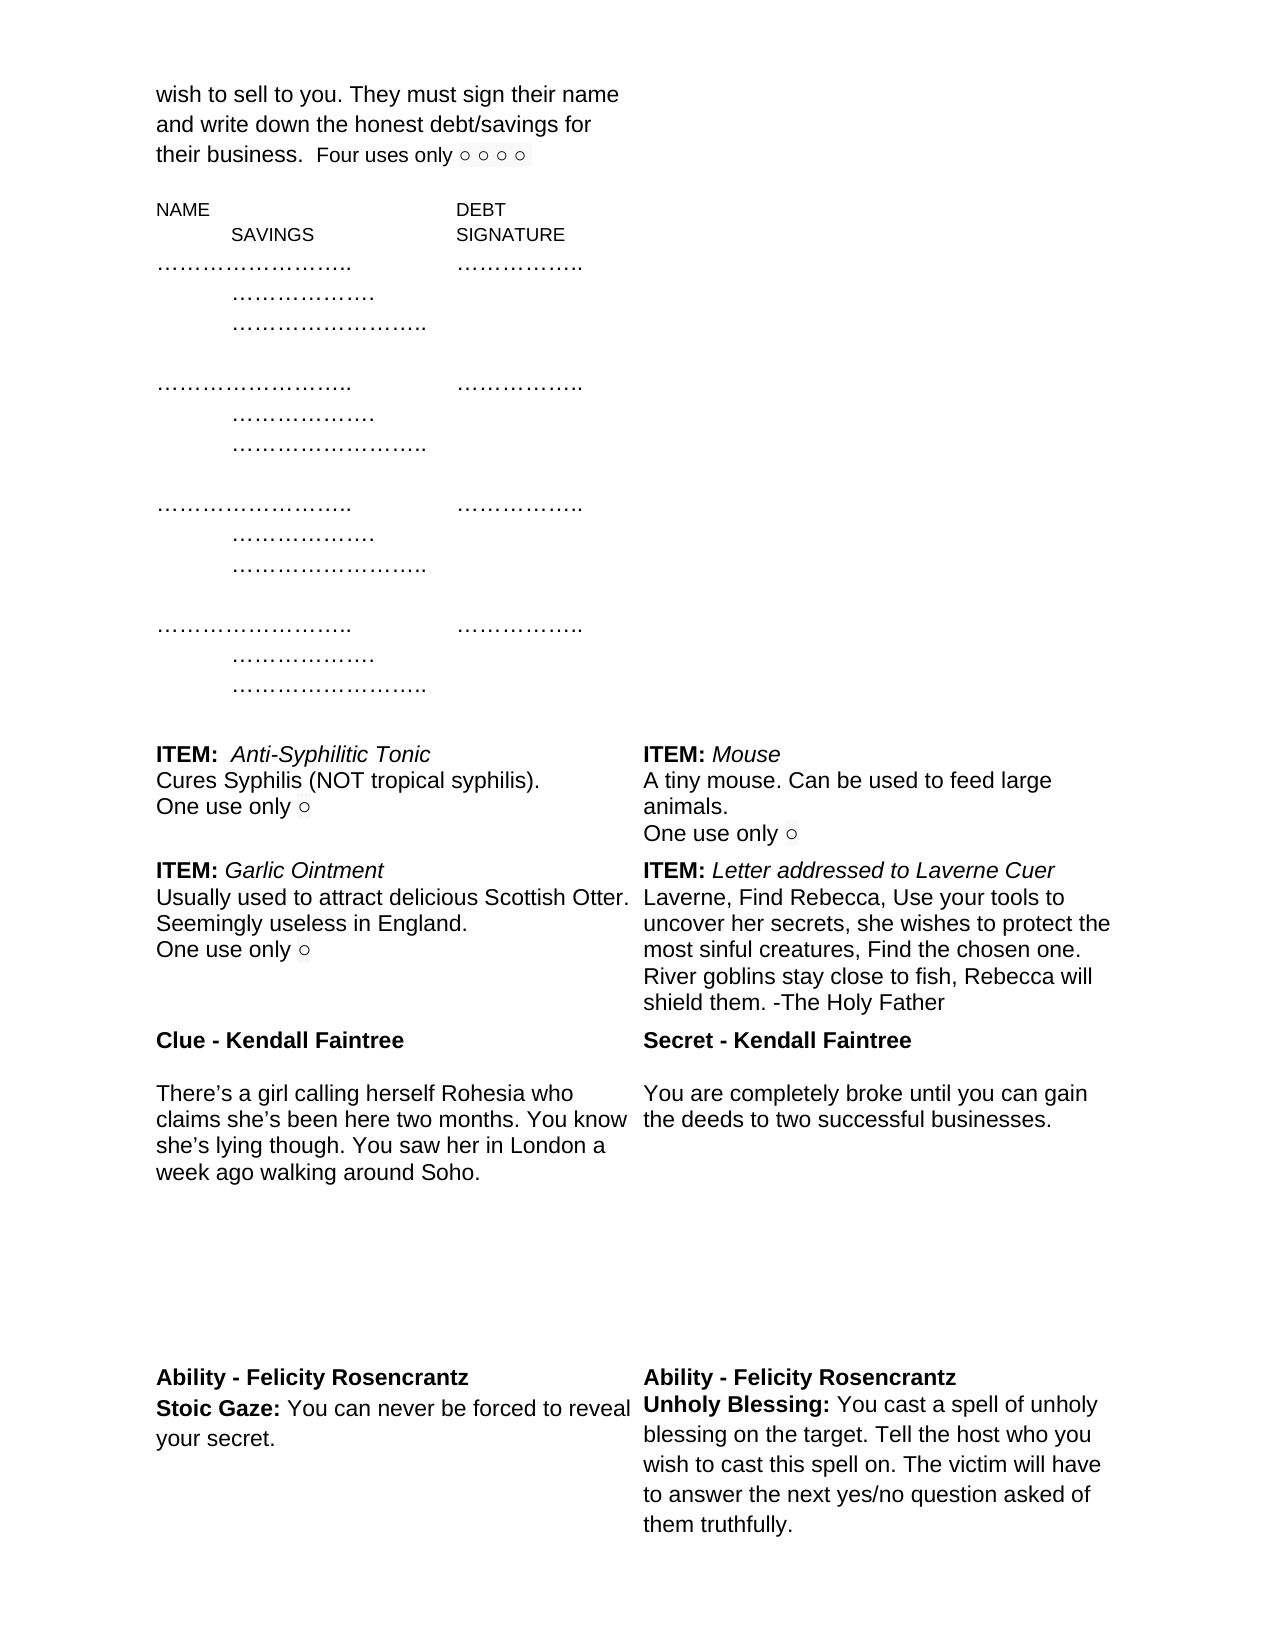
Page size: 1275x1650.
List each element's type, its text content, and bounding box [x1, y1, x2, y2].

table_cell ITEM: Mouse A tiny mouse. Can be used to feed large animals. One use only ○ [638, 735, 1125, 852]
table_cell Secret - Kendall Faintree You are completely broke until you can gain the deeds to two successful businesses. [638, 1021, 1125, 1191]
table_header Ability - Felicity Rosencrantz Unholy Blessing: You cast a spell of unholy blessing on the target. Tell the host who you wish to cast this spell on. The victim will have to answer the next yes/no question asked of them truthfully. [638, 1359, 1125, 1547]
table_cell ITEM: Anti-Syphilitic Tonic Cures Syphilis (NOT tropical syphilis). One use only ○ [150, 735, 637, 852]
table_cell ITEM: Letter addressed to Laverne Cuer Laverne, Find Rebecca, Use your tools to uncover her secrets, she wishes to protect the most sinful creatures, Find the chosen one. River goblins stay close to fish, Rebecca will shield them. -The Holy Father [638, 852, 1125, 1021]
table_cell [638, 75, 1125, 735]
table_cell ITEM: Garlic Ointment Usually used to attract delicious Scottish Otter. Seemingly useless in England. One use only ○ [150, 852, 637, 1021]
table_header Ability - Felicity Rosencrantz Stoic Gaze: You can never be forced to reveal your secret. [150, 1359, 637, 1547]
table_cell Clue - Kendall Faintree There’s a girl calling herself Rohesia who claims she’s been here two months. You know she’s lying though. You saw her in London a week ago walking around Soho. [150, 1021, 637, 1191]
table_cell wish to sell to you. They must sign their name and write down the honest debt/savings for their business. Four uses only ○ ○ ○ ○ NAME DEBT SAVINGS SIGNATURE …………………….. …………….. ………………. …………………….. …………………….. …………….. ………………. …………………….. …………………….. …………….. ………………. …………………….. …………………….. …………….. ………………. …………………….. [150, 75, 637, 735]
